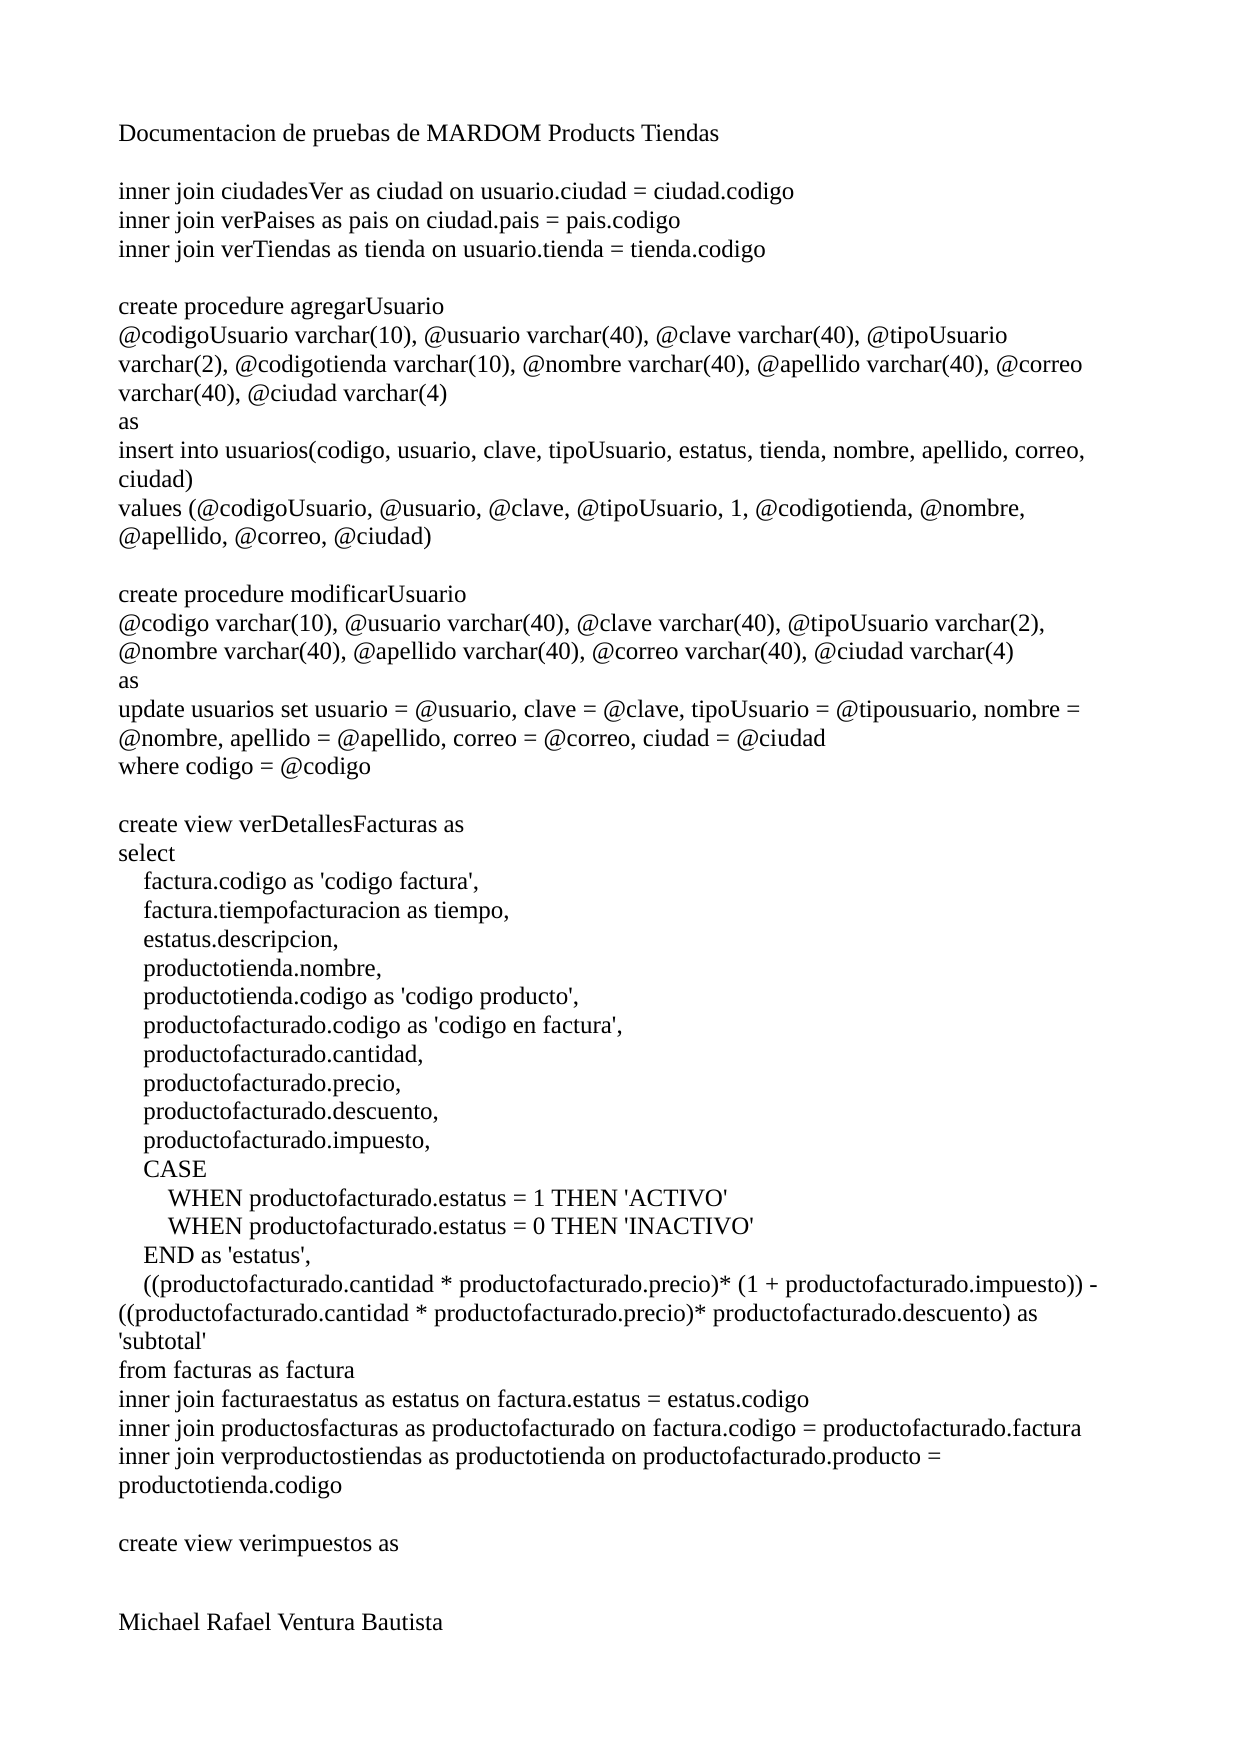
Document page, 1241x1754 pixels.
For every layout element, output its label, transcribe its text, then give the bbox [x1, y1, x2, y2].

text create view verDetallesFacturas as [118, 809, 1122, 838]
text insert into usuarios(codigo, usuario, clave, tipoUsuario, estatus, tienda, nombre, apellido, correo, ciudad) [118, 435, 1122, 493]
text from facturas as factura [118, 1355, 1122, 1384]
text productofacturado.cantidad, [118, 1039, 1122, 1068]
text ((productofacturado.cantidad * productofacturado.precio)* (1 + productofacturado.impuesto)) - ((productofacturado.cantidad * productofacturado.precio)* productofacturado.descuento) as 'subtotal' [118, 1269, 1122, 1355]
text productofacturado.descuento, [118, 1096, 1122, 1125]
text where codigo = @codigo [118, 751, 1122, 780]
text inner join facturaestatus as estatus on factura.estatus = estatus.codigo [118, 1384, 1122, 1413]
text productotienda.nombre, [118, 953, 1122, 981]
text as [118, 406, 1122, 435]
text select [118, 838, 1122, 866]
text factura.codigo as 'codigo factura', [118, 866, 1122, 895]
text WHEN productofacturado.estatus = 1 THEN 'ACTIVO' [118, 1183, 1122, 1211]
text inner join verPaises as pais on ciudad.pais = pais.codigo [118, 205, 1122, 234]
text update usuarios set usuario = @usuario, clave = @clave, tipoUsuario = @tipousuario, nombre = @nombre, apellido = @apellido, correo = @correo, ciudad = @ciudad [118, 694, 1122, 751]
text inner join verproductostiendas as productotienda on productofacturado.producto = productotienda.codigo [118, 1441, 1122, 1499]
text @codigo varchar(10), @usuario varchar(40), @clave varchar(40), @tipoUsuario varchar(2), @nombre varchar(40), @apellido varchar(40), @correo varchar(40), @ciudad varchar(4) [118, 608, 1122, 665]
text create procedure agregarUsuario [118, 291, 1122, 320]
text as [118, 665, 1122, 694]
text values (@codigoUsuario, @usuario, @clave, @tipoUsuario, 1, @codigotienda, @nombre, @apellido, @correo, @ciudad) [118, 493, 1122, 550]
text @codigoUsuario varchar(10), @usuario varchar(40), @clave varchar(40), @tipoUsuario varchar(2), @codigotienda varchar(10), @nombre varchar(40), @apellido varchar(40), @correo varchar(40), @ciudad varchar(4) [118, 320, 1122, 406]
text WHEN productofacturado.estatus = 0 THEN 'INACTIVO' [118, 1211, 1122, 1240]
text factura.tiempofacturacion as tiempo, [118, 895, 1122, 924]
text productofacturado.codigo as 'codigo en factura', [118, 1010, 1122, 1039]
text productofacturado.impuesto, [118, 1125, 1122, 1154]
text inner join verTiendas as tienda on usuario.tienda = tienda.codigo [118, 234, 1122, 263]
text END as 'estatus', [118, 1240, 1122, 1269]
text inner join ciudadesVer as ciudad on usuario.ciudad = ciudad.codigo [118, 176, 1122, 205]
text CASE [118, 1154, 1122, 1183]
text productofacturado.precio, [118, 1068, 1122, 1096]
text create view verimpuestos as [118, 1528, 1122, 1556]
text inner join productosfacturas as productofacturado on factura.codigo = productofacturado.factura [118, 1413, 1122, 1441]
text create procedure modificarUsuario [118, 579, 1122, 608]
text estatus.descripcion, [118, 924, 1122, 953]
text productotienda.codigo as 'codigo producto', [118, 981, 1122, 1010]
